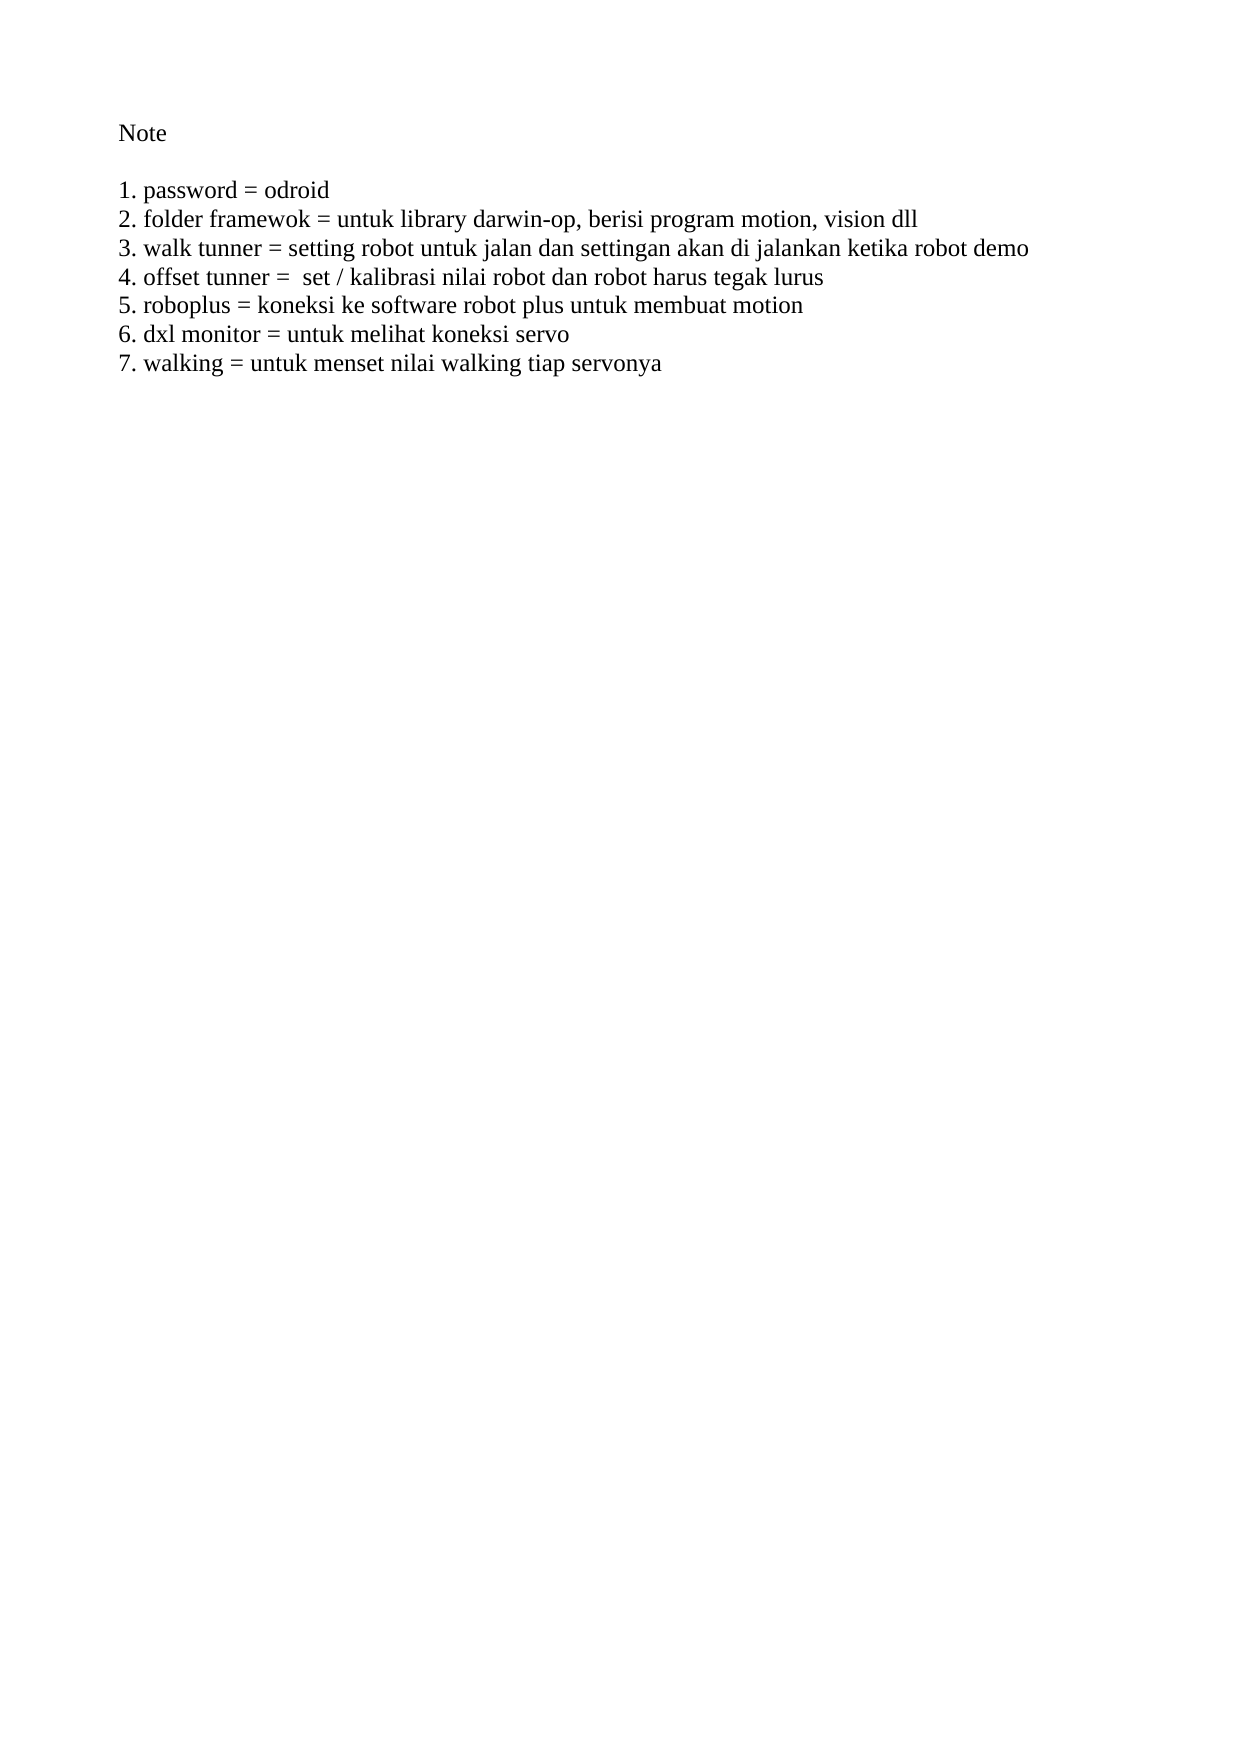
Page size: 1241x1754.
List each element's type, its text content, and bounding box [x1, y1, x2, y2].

text 1. password = odroid [118, 176, 1122, 204]
text 2. folder framewok = untuk library darwin-op, berisi program motion, vision dll [118, 204, 1122, 233]
text 5. roboplus = koneksi ke software robot plus untuk membuat motion [118, 291, 1122, 319]
text 7. walking = untuk menset nilai walking tiap servonya [118, 348, 1122, 377]
text 3. walk tunner = setting robot untuk jalan dan settingan akan di jalankan ketika robot demo [118, 233, 1122, 262]
text 4. offset tunner = set / kalibrasi nilai robot dan robot harus tegak lurus [118, 262, 1122, 291]
text 6. dxl monitor = untuk melihat koneksi servo [118, 319, 1122, 348]
text Note [118, 118, 1122, 147]
